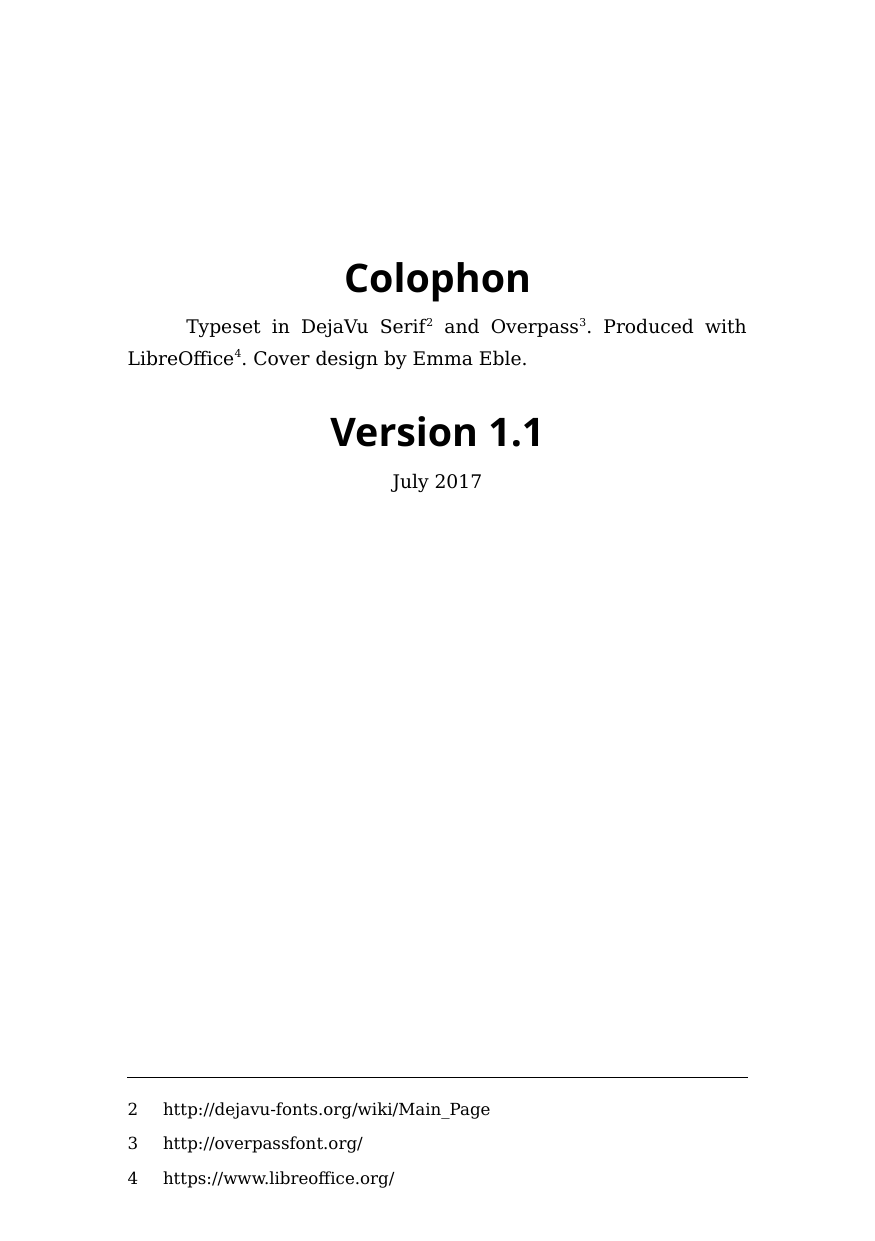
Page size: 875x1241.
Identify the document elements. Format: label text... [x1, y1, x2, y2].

subtitle Version 1.1 [127, 404, 747, 458]
text July 2017 [127, 471, 747, 492]
text https://www.libreoffice.org/ [127, 1169, 747, 1188]
text http://overpassfont.org/ [127, 1134, 747, 1154]
subtitle Colophon [127, 250, 747, 304]
text http://dejavu-fonts.org/wiki/Main_Page [127, 1100, 747, 1119]
text Typeset in DejaVu Serif and Overpass. Produced with LibreOffice. Cover design by Emma Eble. [127, 316, 747, 370]
